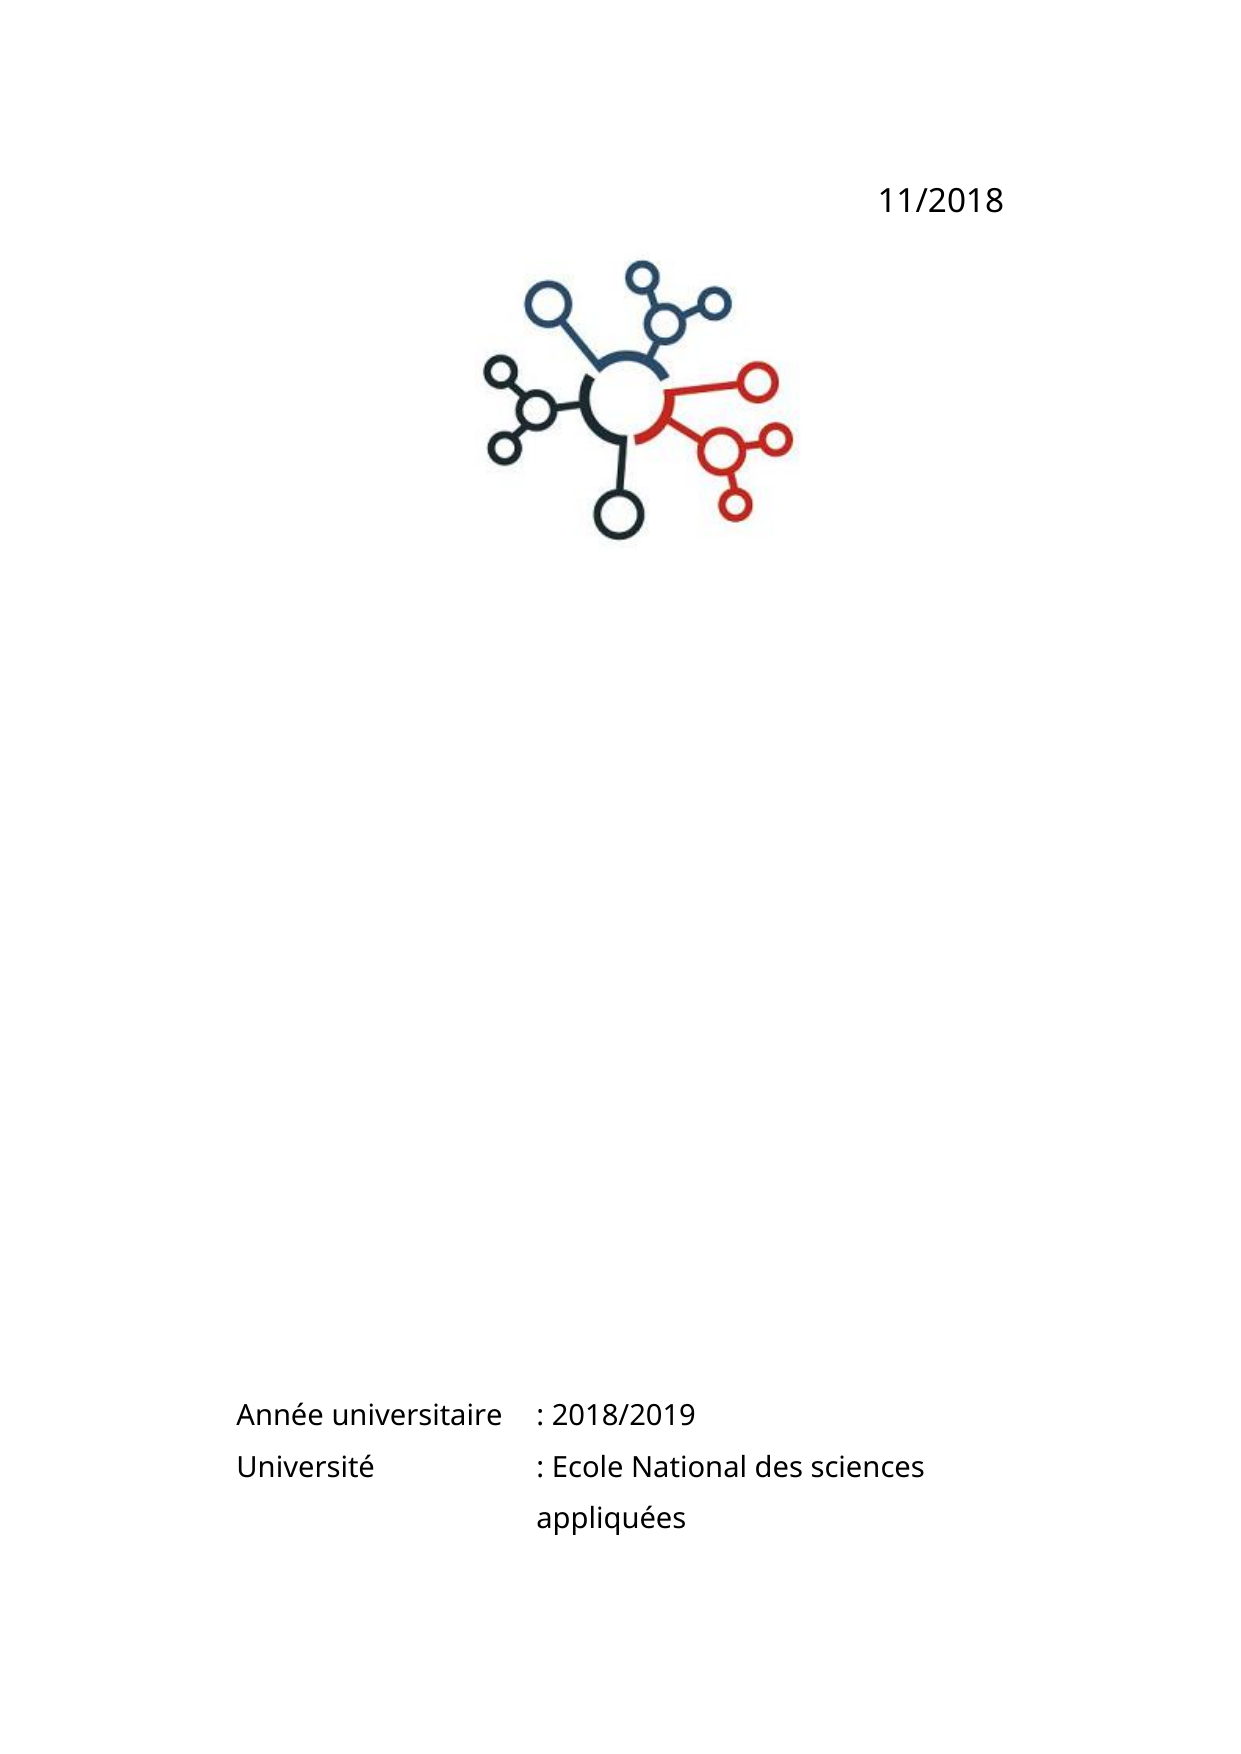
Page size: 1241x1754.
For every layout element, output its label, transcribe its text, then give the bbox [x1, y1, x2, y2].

text Année universitaire : 2018/2019 [236, 1394, 1004, 1434]
text Université : Ecole National des sciences appliquées [236, 1446, 1019, 1537]
text 11/2018 [236, 177, 1004, 223]
